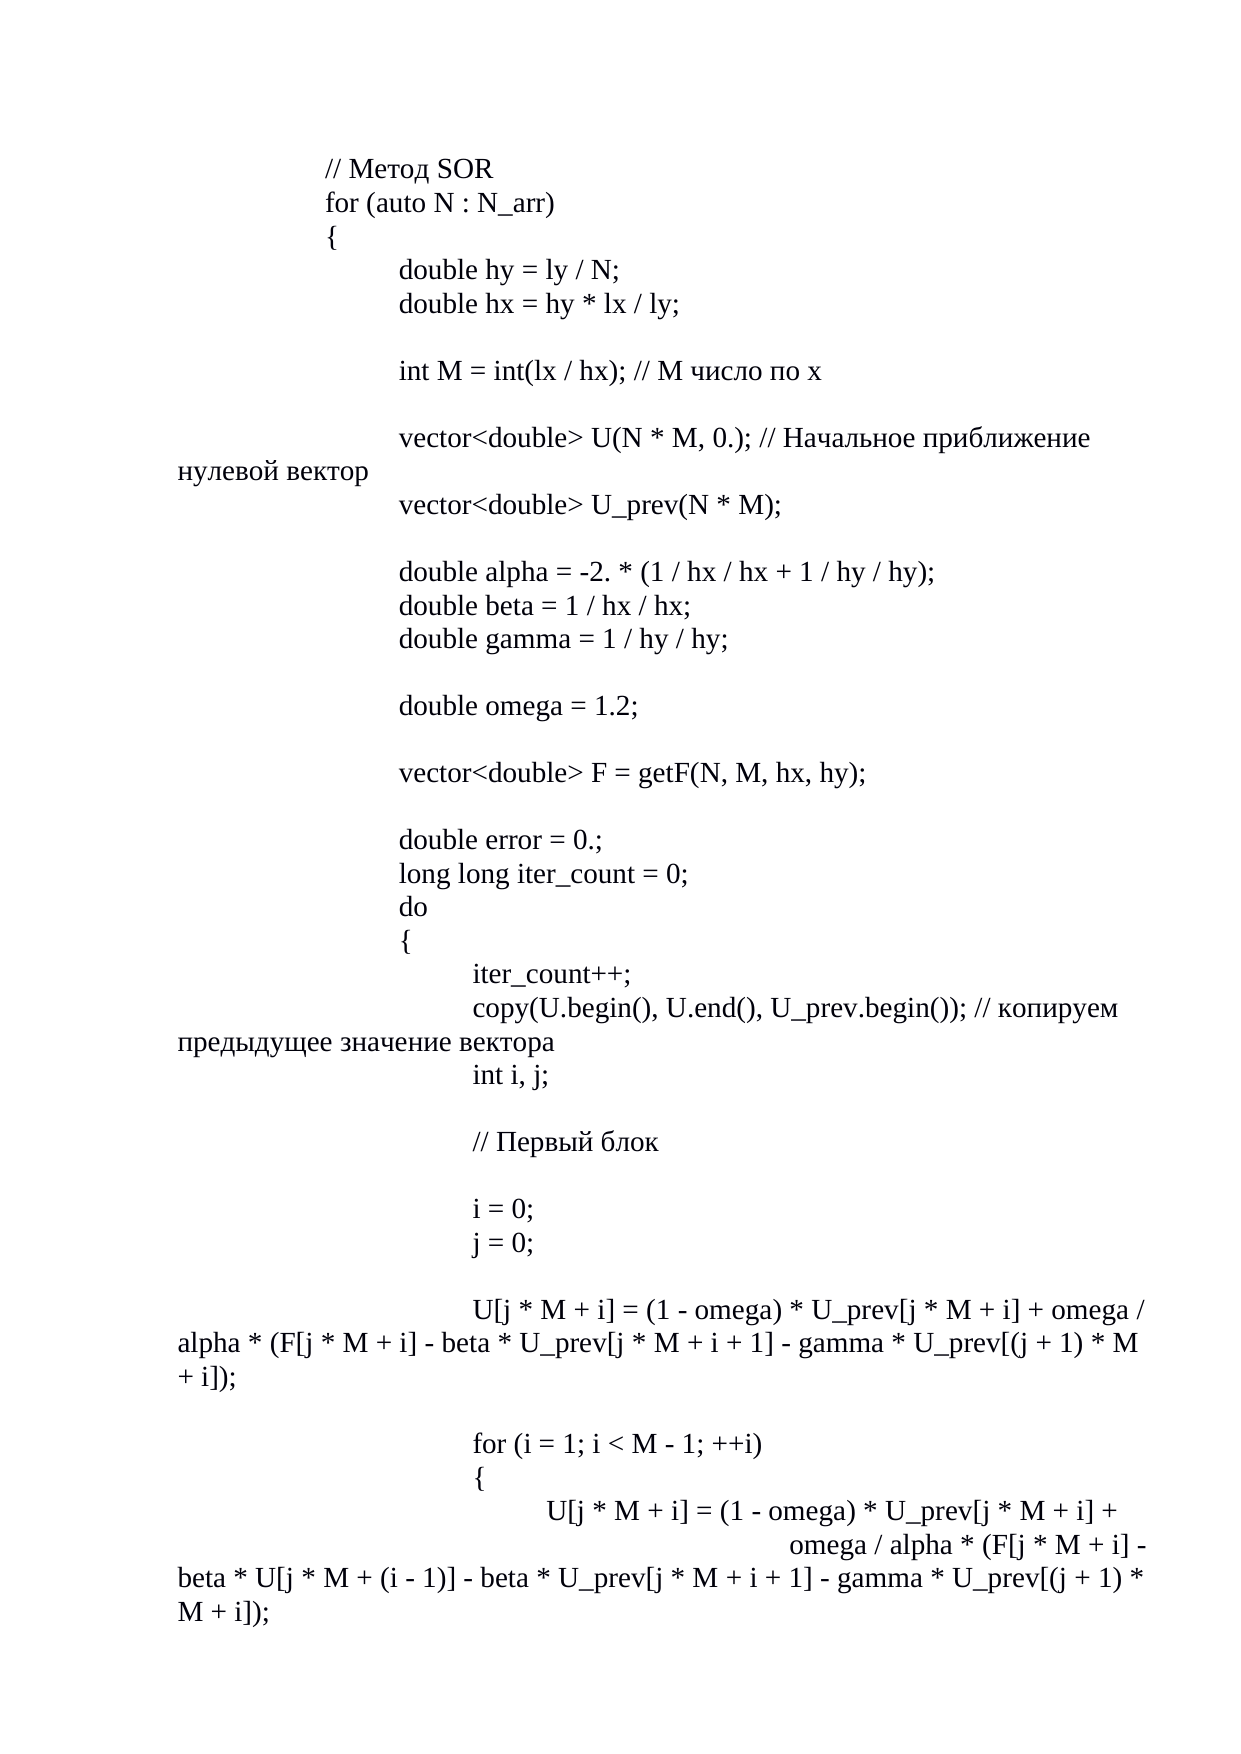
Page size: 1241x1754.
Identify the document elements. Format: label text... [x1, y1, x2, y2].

text vector<double> U_prev(N * M); [177, 487, 1152, 521]
text omega / alpha * (F[j * M + i] - beta * U[j * M + (i - 1)] - beta * U_prev[j * M + i + 1] - gamma * U_prev[(j + 1) * M + i]); [177, 1527, 1152, 1627]
text for (auto N : N_arr) [177, 185, 1152, 219]
text // Первый блок [177, 1124, 1152, 1158]
text double error = 0.; [177, 822, 1152, 856]
text double gamma = 1 / hy / hy; [177, 621, 1152, 655]
text iter_count++; [177, 957, 1152, 990]
text U[j * M + i] = (1 - omega) * U_prev[j * M + i] + omega / alpha * (F[j * M + i] - beta * U_prev[j * M + i + 1] - gamma * U_prev[(j + 1) * M + i]); [177, 1292, 1152, 1393]
text { [177, 923, 1152, 957]
text vector<double> F = getF(N, M, hx, hy); [177, 755, 1152, 789]
text for (i = 1; i < M - 1; ++i) [177, 1426, 1152, 1460]
text i = 0; [177, 1191, 1152, 1225]
text int M = int(lx / hx); // M число по x [177, 353, 1152, 386]
text j = 0; [177, 1225, 1152, 1258]
text double hx = hy * lx / ly; [177, 286, 1152, 319]
text double beta = 1 / hx / hx; [177, 588, 1152, 621]
text int i, j; [177, 1057, 1152, 1091]
text do [177, 889, 1152, 923]
text long long iter_count = 0; [177, 856, 1152, 889]
text double omega = 1.2; [177, 688, 1152, 722]
text copy(U.begin(), U.end(), U_prev.begin()); // копируем предыдущее значение вектора [177, 990, 1152, 1057]
text // Метод SOR [177, 152, 1152, 185]
text { [177, 219, 1152, 252]
text U[j * M + i] = (1 - omega) * U_prev[j * M + i] + [177, 1493, 1152, 1527]
text { [177, 1460, 1152, 1493]
text double alpha = -2. * (1 / hx / hx + 1 / hy / hy); [177, 554, 1152, 588]
text double hy = ly / N; [177, 252, 1152, 286]
text vector<double> U(N * M, 0.); // Начальное приближение нулевой вектор [177, 420, 1152, 487]
